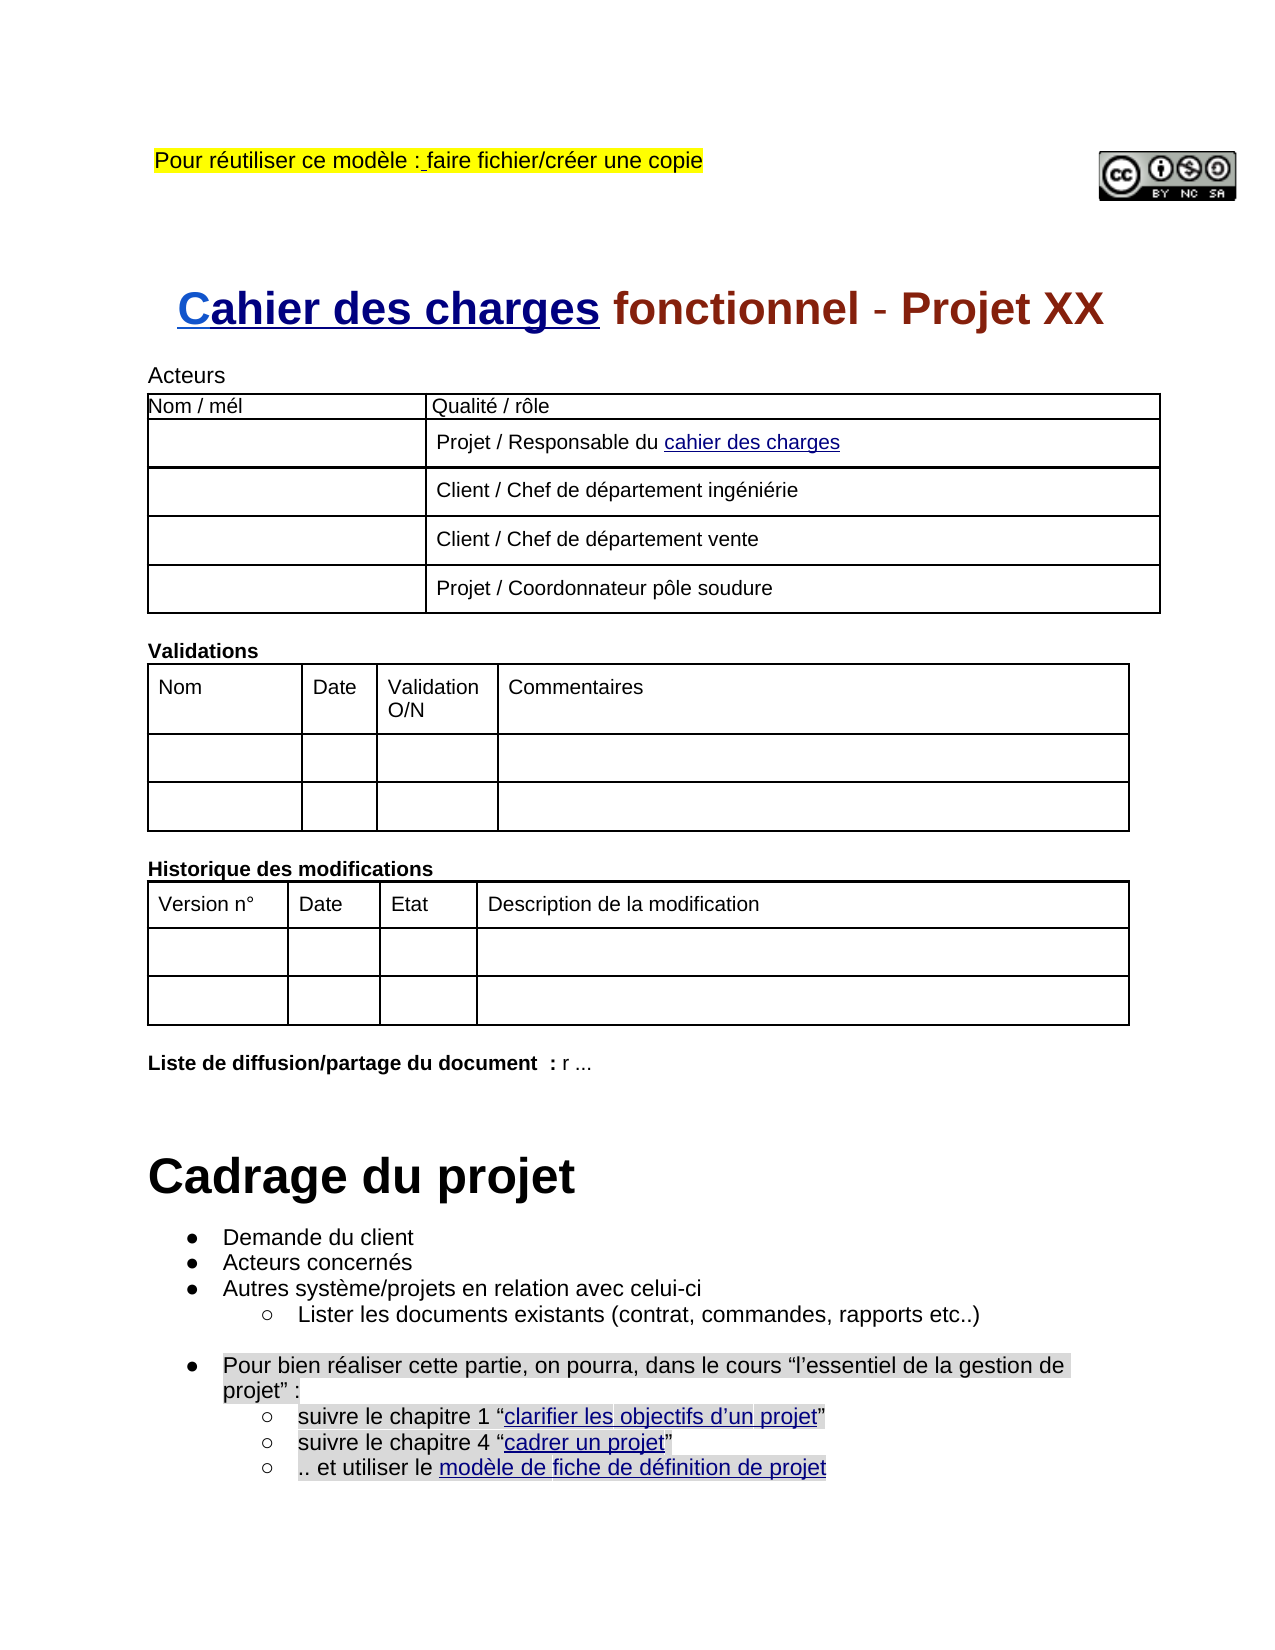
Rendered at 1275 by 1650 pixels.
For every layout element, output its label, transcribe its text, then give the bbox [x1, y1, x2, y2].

text Cahier des charges fonctionnel - Projet XX [154, 283, 1127, 334]
table_cell [149, 783, 301, 829]
table_cell [289, 929, 379, 975]
table_cell [378, 783, 497, 829]
table_cell [149, 566, 425, 612]
list suivre le chapitre 4 “cadrer un projet” [260, 1429, 1127, 1455]
table_cell [149, 735, 301, 781]
table_cell Projet / Responsable du cahier des charges [427, 420, 1159, 466]
text Validations [148, 640, 1127, 663]
table_cell [499, 735, 1128, 781]
picture [1098, 151, 1237, 201]
table_header Commentaires [499, 665, 1128, 732]
table_header Etat [381, 883, 476, 927]
table_cell [149, 929, 287, 975]
list Autres système/projets en relation avec celui-ci [185, 1276, 1127, 1301]
list suivre le chapitre 1 “clarifier les objectifs d’un projet” [260, 1404, 1127, 1429]
table_cell [478, 929, 1128, 975]
table_cell [478, 977, 1128, 1024]
table_cell [378, 735, 497, 781]
table_cell [303, 735, 376, 781]
text Liste de diffusion/partage du document : r ... [148, 1051, 1127, 1074]
table_cell [289, 977, 379, 1024]
table_cell [149, 517, 425, 563]
list Pour bien réaliser cette partie, on pourra, dans le cours “l’essentiel de la gestion de projet” : [185, 1353, 1127, 1404]
table_cell [303, 783, 376, 829]
table_header Validation O/N [378, 665, 497, 732]
list .. et utiliser le modèle de fiche de définition de projet [260, 1455, 1127, 1481]
table_cell [149, 469, 425, 515]
table_header Date [303, 665, 376, 732]
table_cell [149, 420, 425, 466]
text Pour réutiliser ce modèle : faire fichier/créer une copie [154, 148, 1127, 173]
table_header Nom [149, 665, 301, 732]
table_header Version n° [149, 883, 287, 927]
table_cell [381, 977, 476, 1024]
text Historique des modifications [148, 857, 1127, 880]
table_cell [499, 783, 1128, 829]
table_header Qualité / rôle [427, 395, 1159, 418]
table_cell Projet / Coordonnateur pôle soudure [427, 566, 1159, 612]
table_cell [149, 977, 287, 1024]
list Demande du client [185, 1224, 1127, 1250]
subtitle Cadrage du projet [148, 1148, 1127, 1204]
table_cell Client / Chef de département ingéniérie [427, 469, 1159, 515]
table_header Date [289, 883, 379, 927]
list Acteurs concernés [185, 1250, 1127, 1276]
table_header Description de la modification [478, 883, 1128, 927]
table_cell [381, 929, 476, 975]
table_header Nom / mél [149, 395, 425, 418]
list Lister les documents existants (contrat, commandes, rapports etc..) [260, 1301, 1127, 1327]
table_cell Client / Chef de département vente [427, 517, 1159, 563]
text Acteurs [148, 363, 1127, 389]
